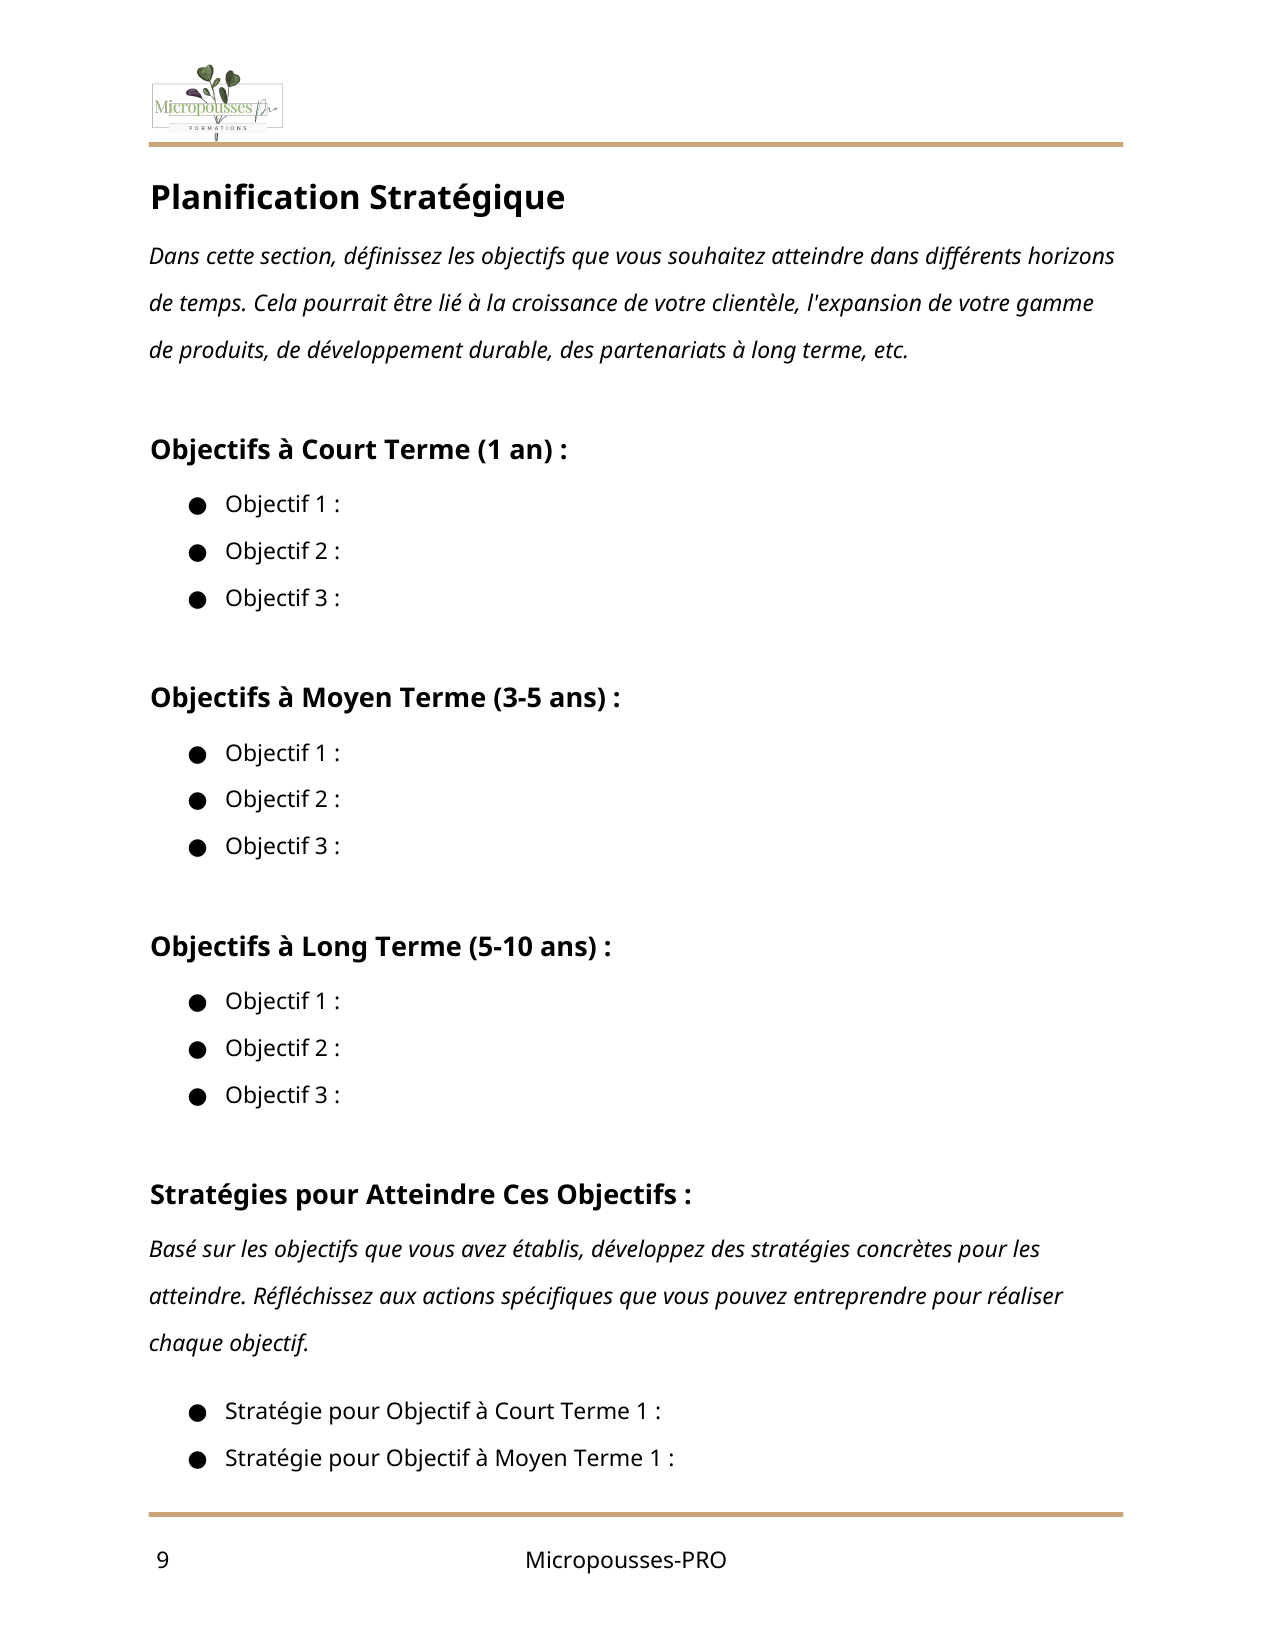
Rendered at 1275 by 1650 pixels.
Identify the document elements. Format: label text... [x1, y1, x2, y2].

list Objectif 2 : [187, 1032, 1125, 1063]
list Objectif 1 : [187, 736, 1125, 768]
subtitle Objectifs à Long Terme (5-10 ans) : [150, 927, 939, 964]
subtitle Objectifs à Moyen Terme (3-5 ans) : [150, 679, 939, 716]
list Objectif 3 : [187, 1078, 1125, 1110]
picture [148, 62, 1124, 147]
list Objectif 3 : [187, 582, 1125, 613]
list Stratégie pour Objectif à Court Terme 1 : [187, 1394, 1125, 1426]
text Basé sur les objectifs que vous avez établis, développez des stratégies concrètes pour les atteindre. Réfléchissez aux actions spécifiques que vous pouvez entreprendre pour réaliser chaque objectif. [148, 1233, 1125, 1358]
list Objectif 2 : [187, 535, 1125, 566]
subtitle Objectifs à Court Terme (1 an) : [150, 430, 939, 467]
list Objectif 1 : [187, 488, 1125, 519]
picture [148, 1512, 1124, 1517]
list Objectif 2 : [187, 783, 1125, 814]
subtitle Planification Stratégique [150, 173, 1125, 219]
text Dans cette section, définissez les objectifs que vous souhaitez atteindre dans différents horizons de temps. Cela pourrait être lié à la croissance de votre clientèle, l'expansion de votre gamme de produits, de développement durable, des partenariats à long terme, etc. [148, 240, 1125, 365]
list Objectif 1 : [187, 985, 1125, 1016]
list Objectif 3 : [187, 830, 1125, 861]
subtitle Stratégies pour Atteindre Ces Objectifs : [150, 1175, 939, 1212]
list Stratégie pour Objectif à Moyen Terme 1 : [187, 1441, 1125, 1473]
